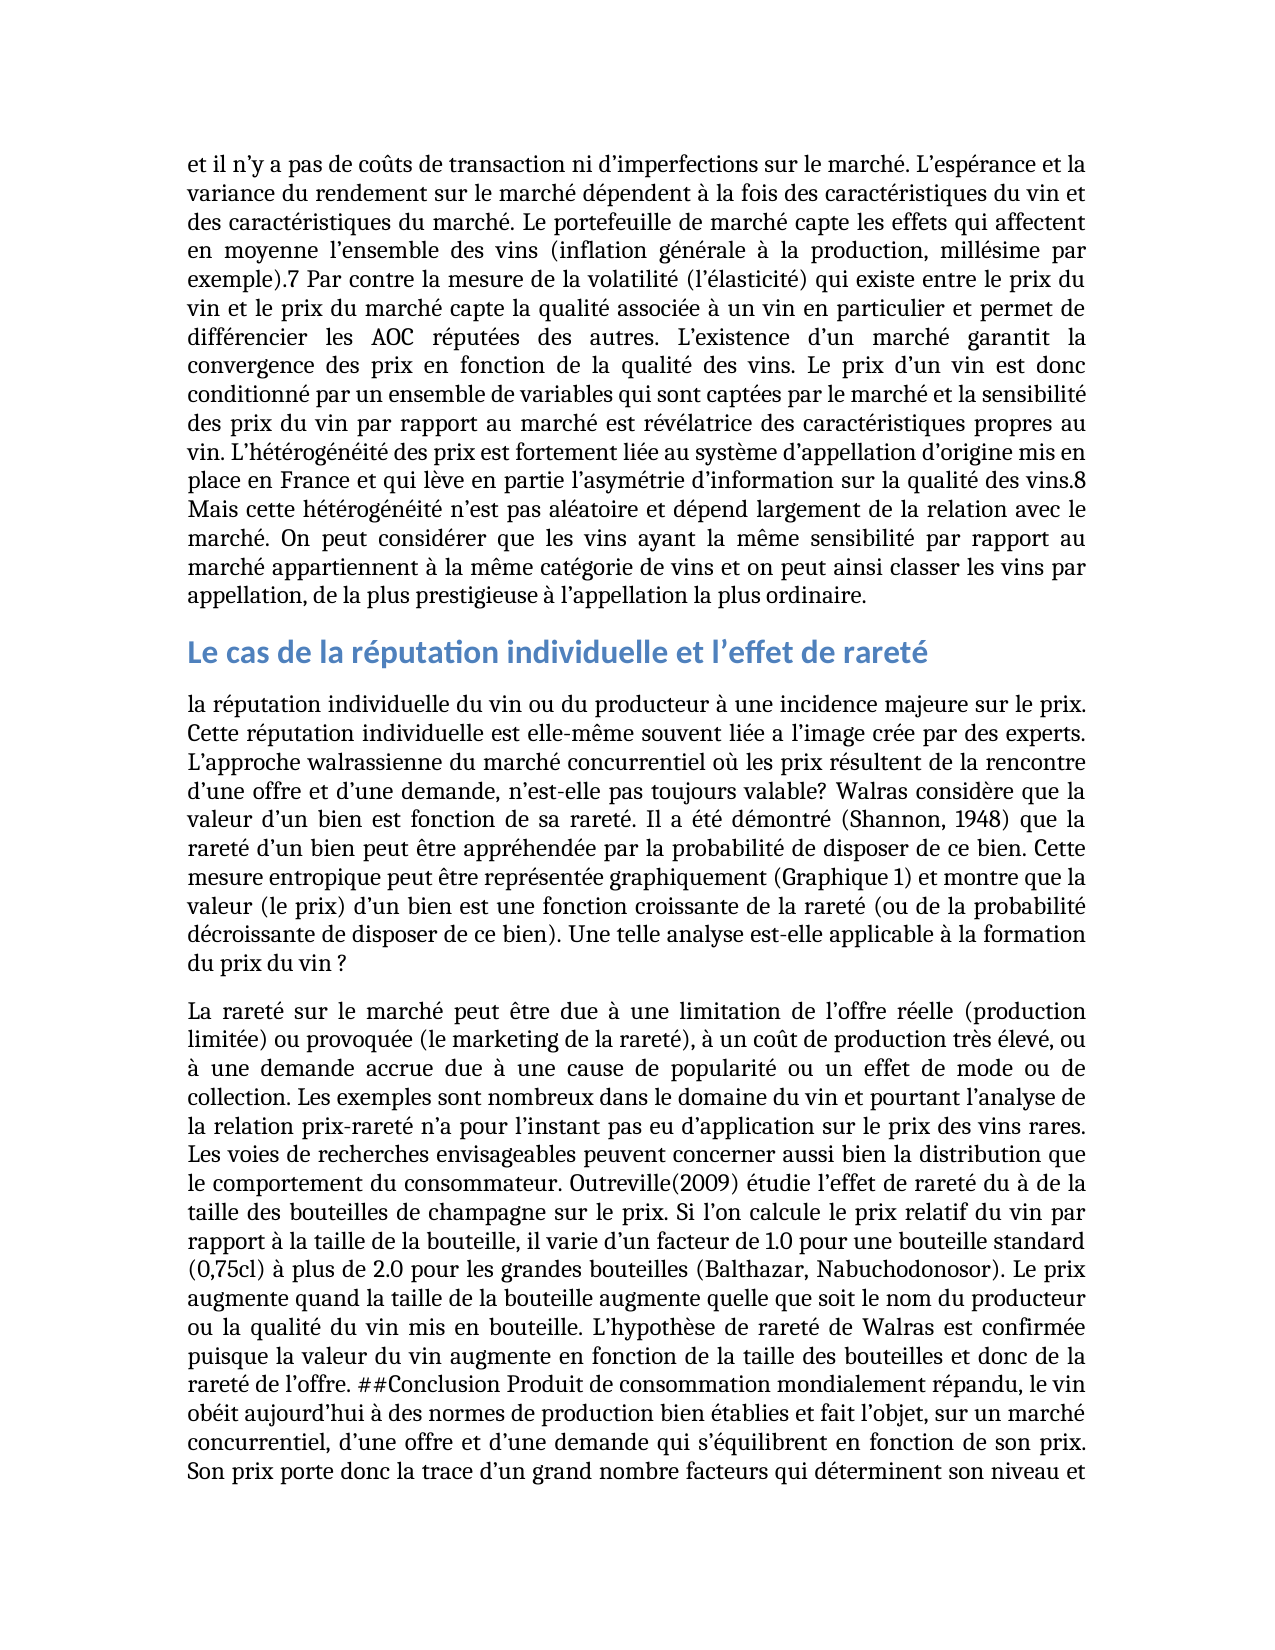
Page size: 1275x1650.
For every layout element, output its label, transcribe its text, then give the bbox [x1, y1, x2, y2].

subtitle Le cas de la réputation individuelle et l’effet de rareté [187, 631, 1087, 672]
text et il n’y a pas de coûts de transaction ni d’imperfections sur le marché. L’espérance et la variance du rendement sur le marché dépendent à la fois des caractéristiques du vin et des caractéristiques du marché. Le portefeuille de marché capte les effets qui affectent en moyenne l’ensemble des vins (inflation générale à la production, millésime par exemple).7 Par contre la mesure de la volatilité (l’élasticité) qui existe entre le prix du vin et le prix du marché capte la qualité associée à un vin en particulier et permet de différencier les AOC réputées des autres. L’existence d’un marché garantit la convergence des prix en fonction de la qualité des vins. Le prix d’un vin est donc conditionné par un ensemble de variables qui sont captées par le marché et la sensibilité des prix du vin par rapport au marché est révélatrice des caractéristiques propres au vin. L’hétérogénéité des prix est fortement liée au système d’appellation d’origine mis en place en France et qui lève en partie l’asymétrie d’information sur la qualité des vins.8 Mais cette hétérogénéité n’est pas aléatoire et dépend largement de la relation avec le marché. On peut considérer que les vins ayant la même sensibilité par rapport au marché appartiennent à la même catégorie de vins et on peut ainsi classer les vins par appellation, de la plus prestigieuse à l’appellation la plus ordinaire. [187, 150, 1087, 610]
text La rareté sur le marché peut être due à une limitation de l’offre réelle (production limitée) ou provoquée (le marketing de la rareté), à un coût de production très élevé, ou à une demande accrue due à une cause de popularité ou un effet de mode ou de collection. Les exemples sont nombreux dans le domaine du vin et pourtant l’analyse de la relation prix-rareté n’a pour l’instant pas eu d’application sur le prix des vins rares. Les voies de recherches envisageables peuvent concerner aussi bien la distribution que le comportement du consommateur. Outreville(2009) étudie l’effet de rareté du à de la taille des bouteilles de champagne sur le prix. Si l’on calcule le prix relatif du vin par rapport à la taille de la bouteille, il varie d’un facteur de 1.0 pour une bouteille standard (0,75cl) à plus de 2.0 pour les grandes bouteilles (Balthazar, Nabuchodonosor). Le prix augmente quand la taille de la bouteille augmente quelle que soit le nom du producteur ou la qualité du vin mis en bouteille. L’hypothèse de rareté de Walras est confirmée puisque la valeur du vin augmente en fonction de la taille des bouteilles et donc de la rareté de l’offre. ##Conclusion Produit de consommation mondialement répandu, le vin obéit aujourd’hui à des normes de production bien établies et fait l’objet, sur un marché concurrentiel, d’une offre et d’une demande qui s’équilibrent en fonction de son prix. Son prix porte donc la trace d’un grand nombre facteurs qui déterminent son niveau et [187, 997, 1087, 1485]
text la réputation individuelle du vin ou du producteur à une incidence majeure sur le prix. Cette réputation individuelle est elle-même souvent liée a l’image crée par des experts. L’approche walrassienne du marché concurrentiel où les prix résultent de la rencontre d’une offre et d’une demande, n’est-elle pas toujours valable? Walras considère que la valeur d’un bien est fonction de sa rareté. Il a été démontré (Shannon, 1948) que la rareté d’un bien peut être appréhendée par la probabilité de disposer de ce bien. Cette mesure entropique peut être représentée graphiquement (Graphique 1) et montre que la valeur (le prix) d’un bien est une fonction croissante de la rareté (ou de la probabilité décroissante de disposer de ce bien). Une telle analyse est-elle applicable à la formation du prix du vin ? [187, 690, 1087, 978]
